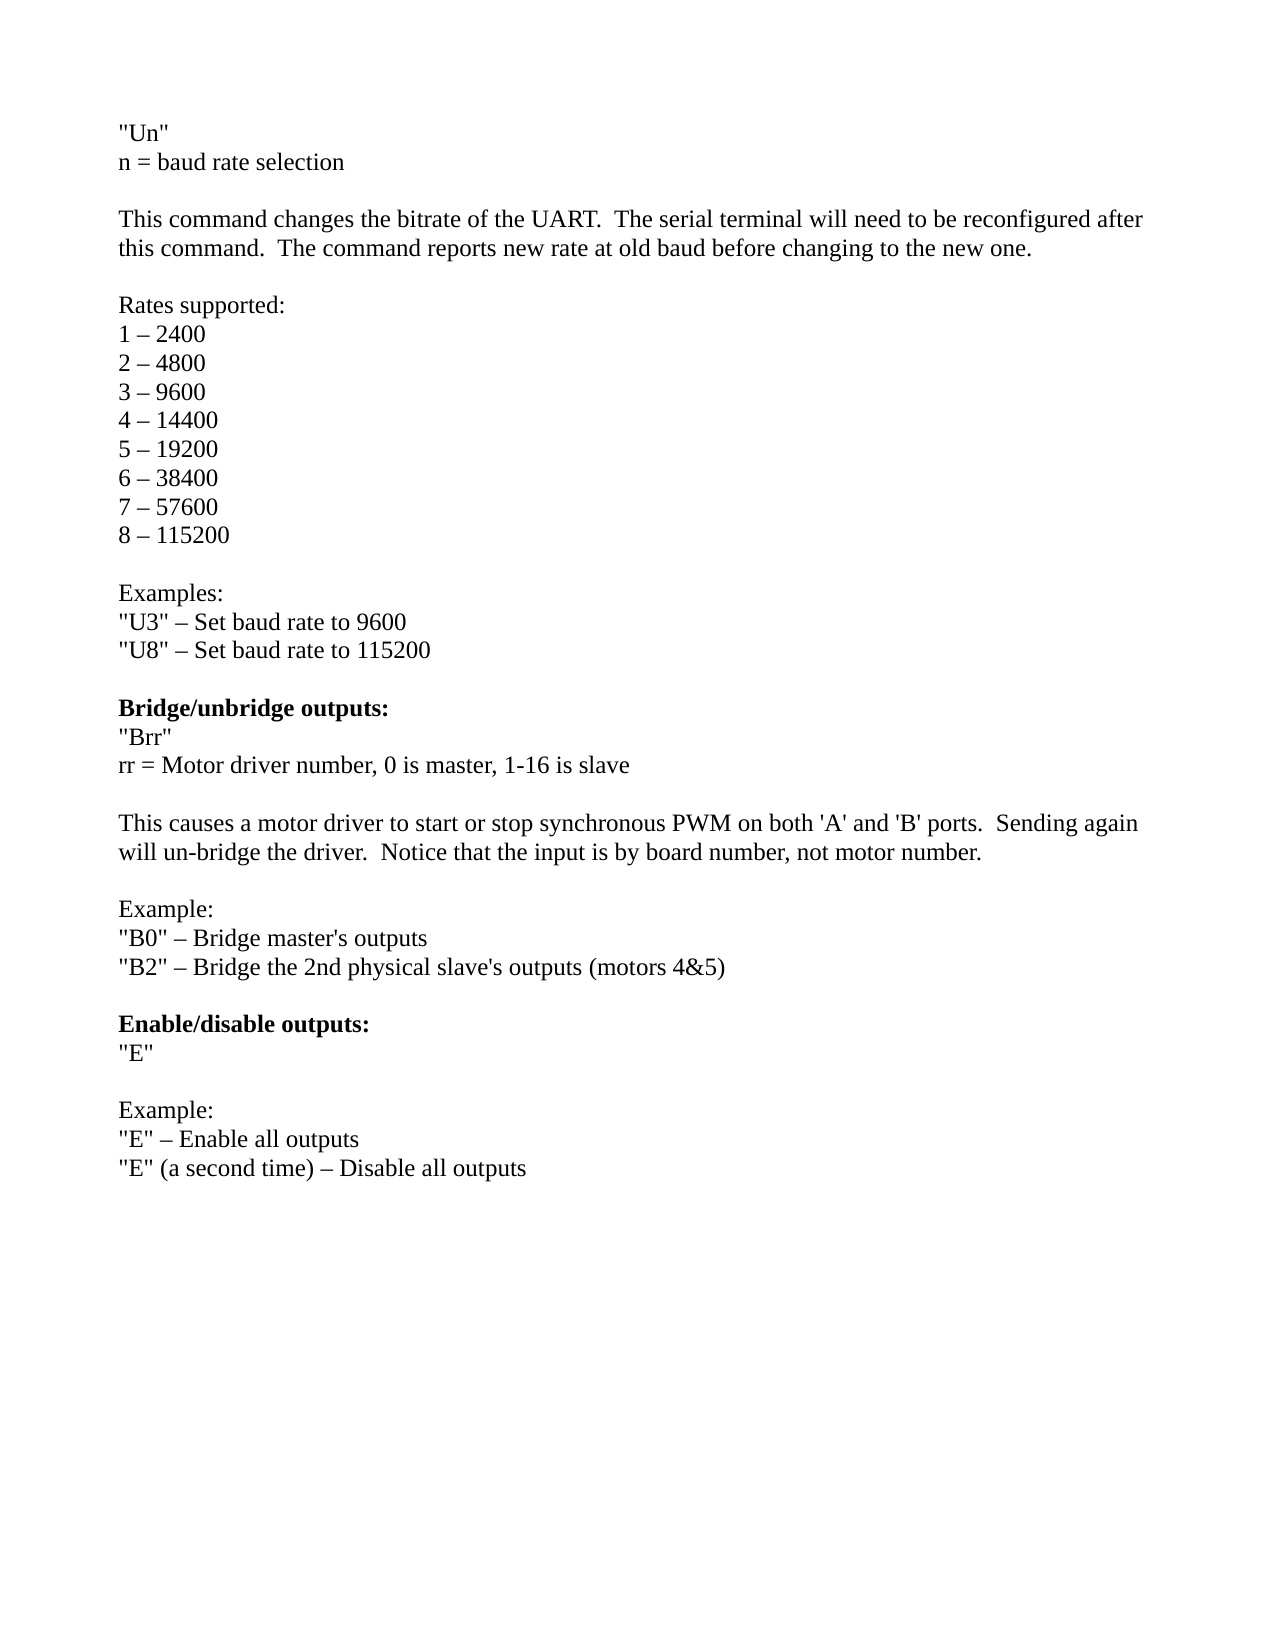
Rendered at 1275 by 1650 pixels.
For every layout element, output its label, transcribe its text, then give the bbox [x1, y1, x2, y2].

text "B2" – Bridge the 2nd physical slave's outputs (motors 4&5) [118, 952, 1157, 981]
text "Brr" [118, 722, 1157, 751]
text 4 – 14400 [118, 406, 1157, 434]
text "U8" – Set baud rate to 115200 [118, 636, 1157, 664]
text Example: [118, 894, 1157, 923]
text Examples: [118, 578, 1157, 607]
text Enable/disable outputs: [118, 1009, 1157, 1038]
text 5 – 19200 [118, 434, 1157, 463]
text Rates supported: [118, 291, 1157, 319]
text rr = Motor driver number, 0 is master, 1-16 is slave [118, 751, 1157, 779]
text 7 – 57600 [118, 492, 1157, 521]
text "U3" – Set baud rate to 9600 [118, 607, 1157, 636]
text "E" (a second time) – Disable all outputs [118, 1153, 1157, 1182]
text 3 – 9600 [118, 377, 1157, 406]
text 8 – 115200 [118, 521, 1157, 549]
text This causes a motor driver to start or stop synchronous PWM on both 'A' and 'B' ports. Sending again will un-bridge the driver. Notice that the input is by board number, not motor number. [118, 808, 1157, 866]
text Example: [118, 1096, 1157, 1124]
text This command changes the bitrate of the UART. The serial terminal will need to be reconfigured after this command. The command reports new rate at old baud before changing to the new one. [118, 204, 1157, 262]
text "E" – Enable all outputs [118, 1124, 1157, 1153]
text "B0" – Bridge master's outputs [118, 923, 1157, 952]
text n = baud rate selection [118, 147, 1157, 176]
text 2 – 4800 [118, 348, 1157, 377]
text "E" [118, 1038, 1157, 1067]
text 1 – 2400 [118, 319, 1157, 348]
text Bridge/unbridge outputs: [118, 693, 1157, 722]
text "Un" [118, 118, 1157, 147]
text 6 – 38400 [118, 463, 1157, 492]
